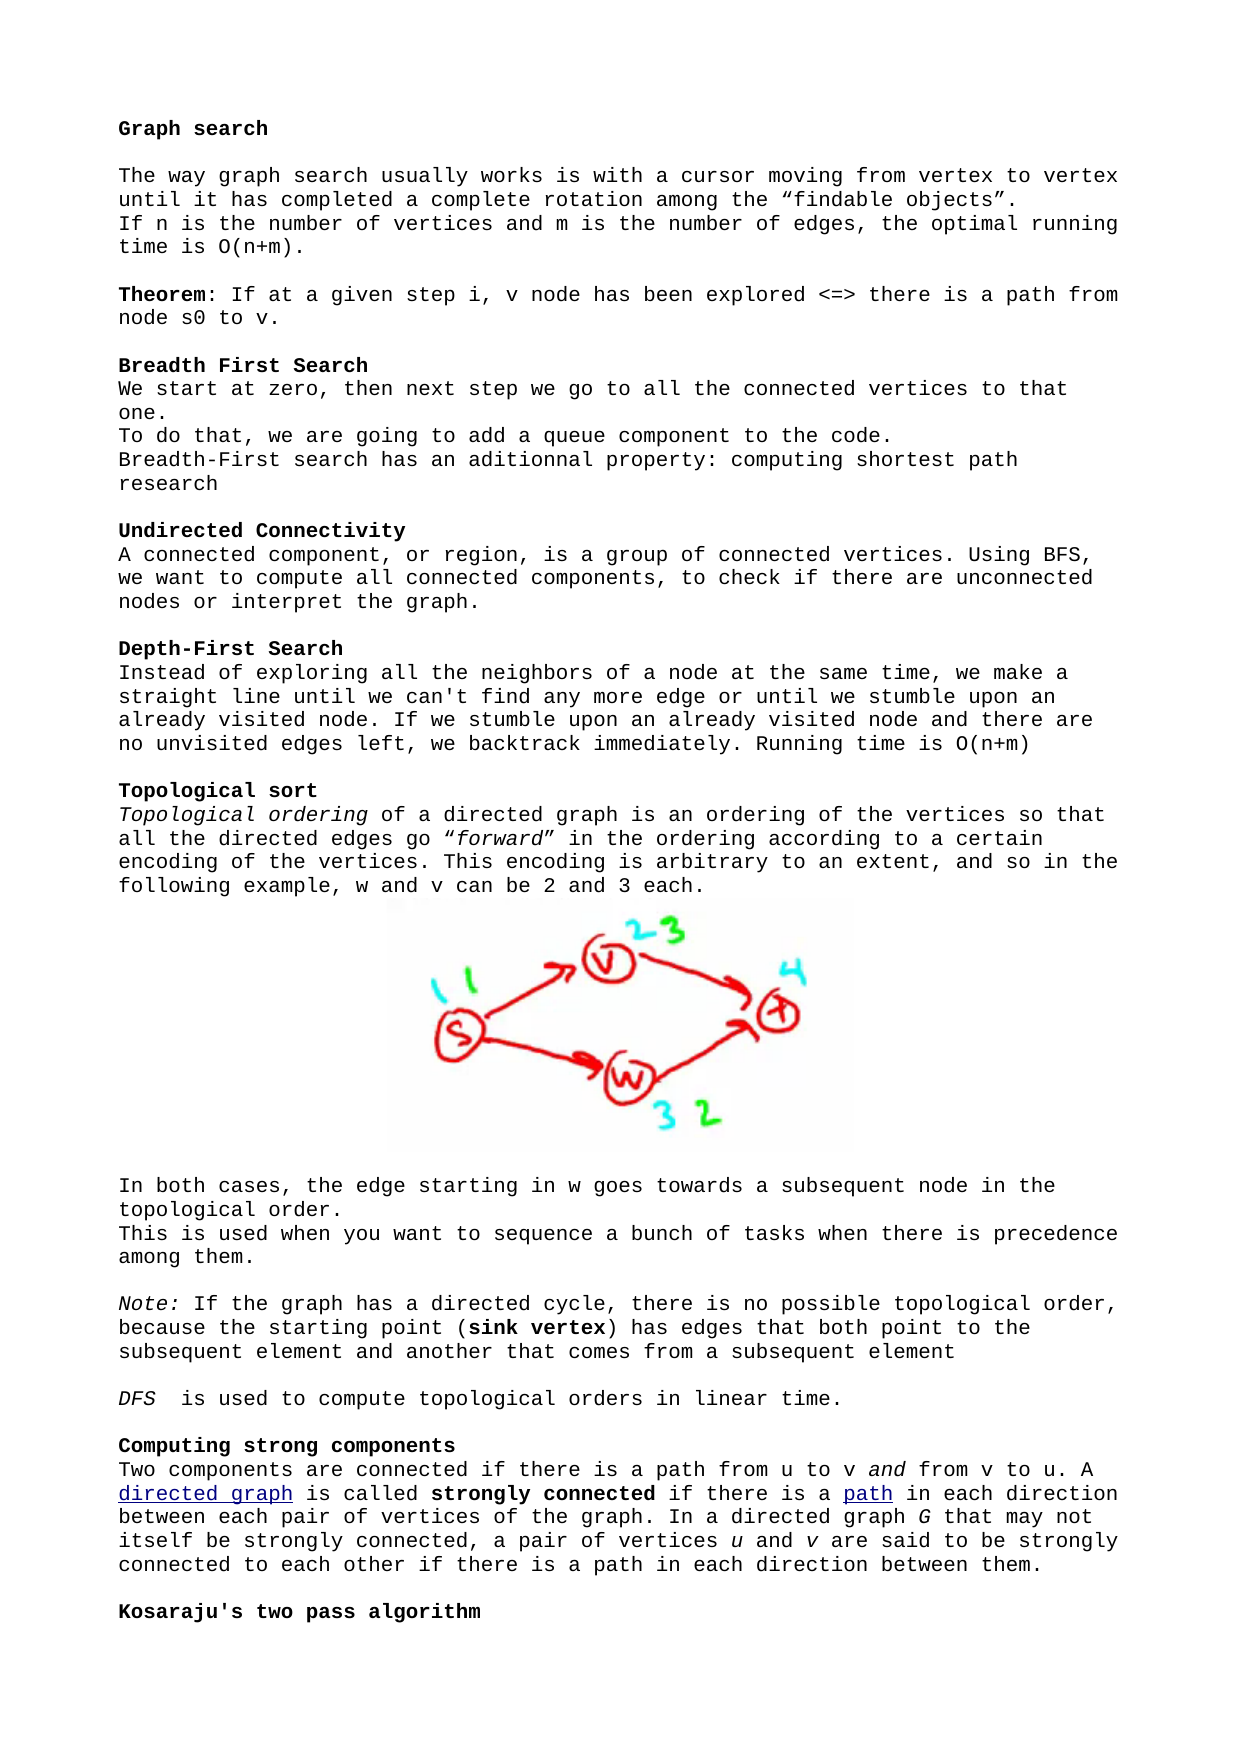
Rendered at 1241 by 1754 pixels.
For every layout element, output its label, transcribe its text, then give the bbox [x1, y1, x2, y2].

text Instead of exploring all the neighbors of a node at the same time, we make a straight line until we can't find any more edge or until we stumble upon an already visited node. If we stumble upon an already visited node and there are no unvisited edges left, we backtrack immediately. Running time is O(n+m) [118, 662, 1122, 757]
text Topological ordering of a directed graph is an ordering of the vertices so that all the directed edges go “forward” in the ordering according to a certain encoding of the vertices. This encoding is arbitrary to an extent, and so in the following example, w and v can be 2 and 3 each. [118, 804, 1122, 898]
text Breadth-First search has an aditionnal property: computing shortest path research [118, 449, 1122, 496]
text We start at zero, then next step we go to all the connected vertices to that one. [118, 378, 1122, 426]
text To do that, we are going to add a queue component to the code. [118, 426, 1122, 449]
text Topological sort [118, 780, 1122, 804]
text Kosaraju's two pass algorithm [118, 1601, 1122, 1624]
text Breadth First Search [118, 354, 1122, 378]
text Undirected Connectivity [118, 520, 1122, 544]
text Two components are connected if there is a path from u to v and from v to u. A directed graph is called strongly connected if there is a path in each direction between each pair of vertices of the graph. In a directed graph G that may not itself be strongly connected, a pair of vertices u and v are said to be strongly connected to each other if there is a path in each direction between them. [118, 1459, 1122, 1577]
text Theorem: If at a given step i, v node has been explored <=> there is a path from node s0 to v. [118, 284, 1122, 331]
text DFS is used to compute topological orders in linear time. [118, 1388, 1122, 1412]
picture [386, 898, 854, 1152]
text In both cases, the edge starting in w goes towards a subsequent node in the topological order. [118, 1175, 1122, 1222]
text The way graph search usually works is with a cursor moving from vertex to vertex until it has completed a complete rotation among the “findable objects”. [118, 165, 1122, 213]
text Depth-First Search [118, 638, 1122, 662]
text If n is the number of vertices and m is the number of edges, the optimal running time is O(n+m). [118, 213, 1122, 260]
text A connected component, or region, is a group of connected vertices. Using BFS, we want to compute all connected components, to check if there are unconnected nodes or interpret the graph. [118, 544, 1122, 615]
text Note: If the graph has a directed cycle, there is no possible topological order, because the starting point (sink vertex) has edges that both point to the subsequent element and another that comes from a subsequent element [118, 1293, 1122, 1364]
text Graph search [118, 118, 1122, 142]
text Computing strong components [118, 1435, 1122, 1459]
text This is used when you want to sequence a bunch of tasks when there is precedence among them. [118, 1222, 1122, 1270]
